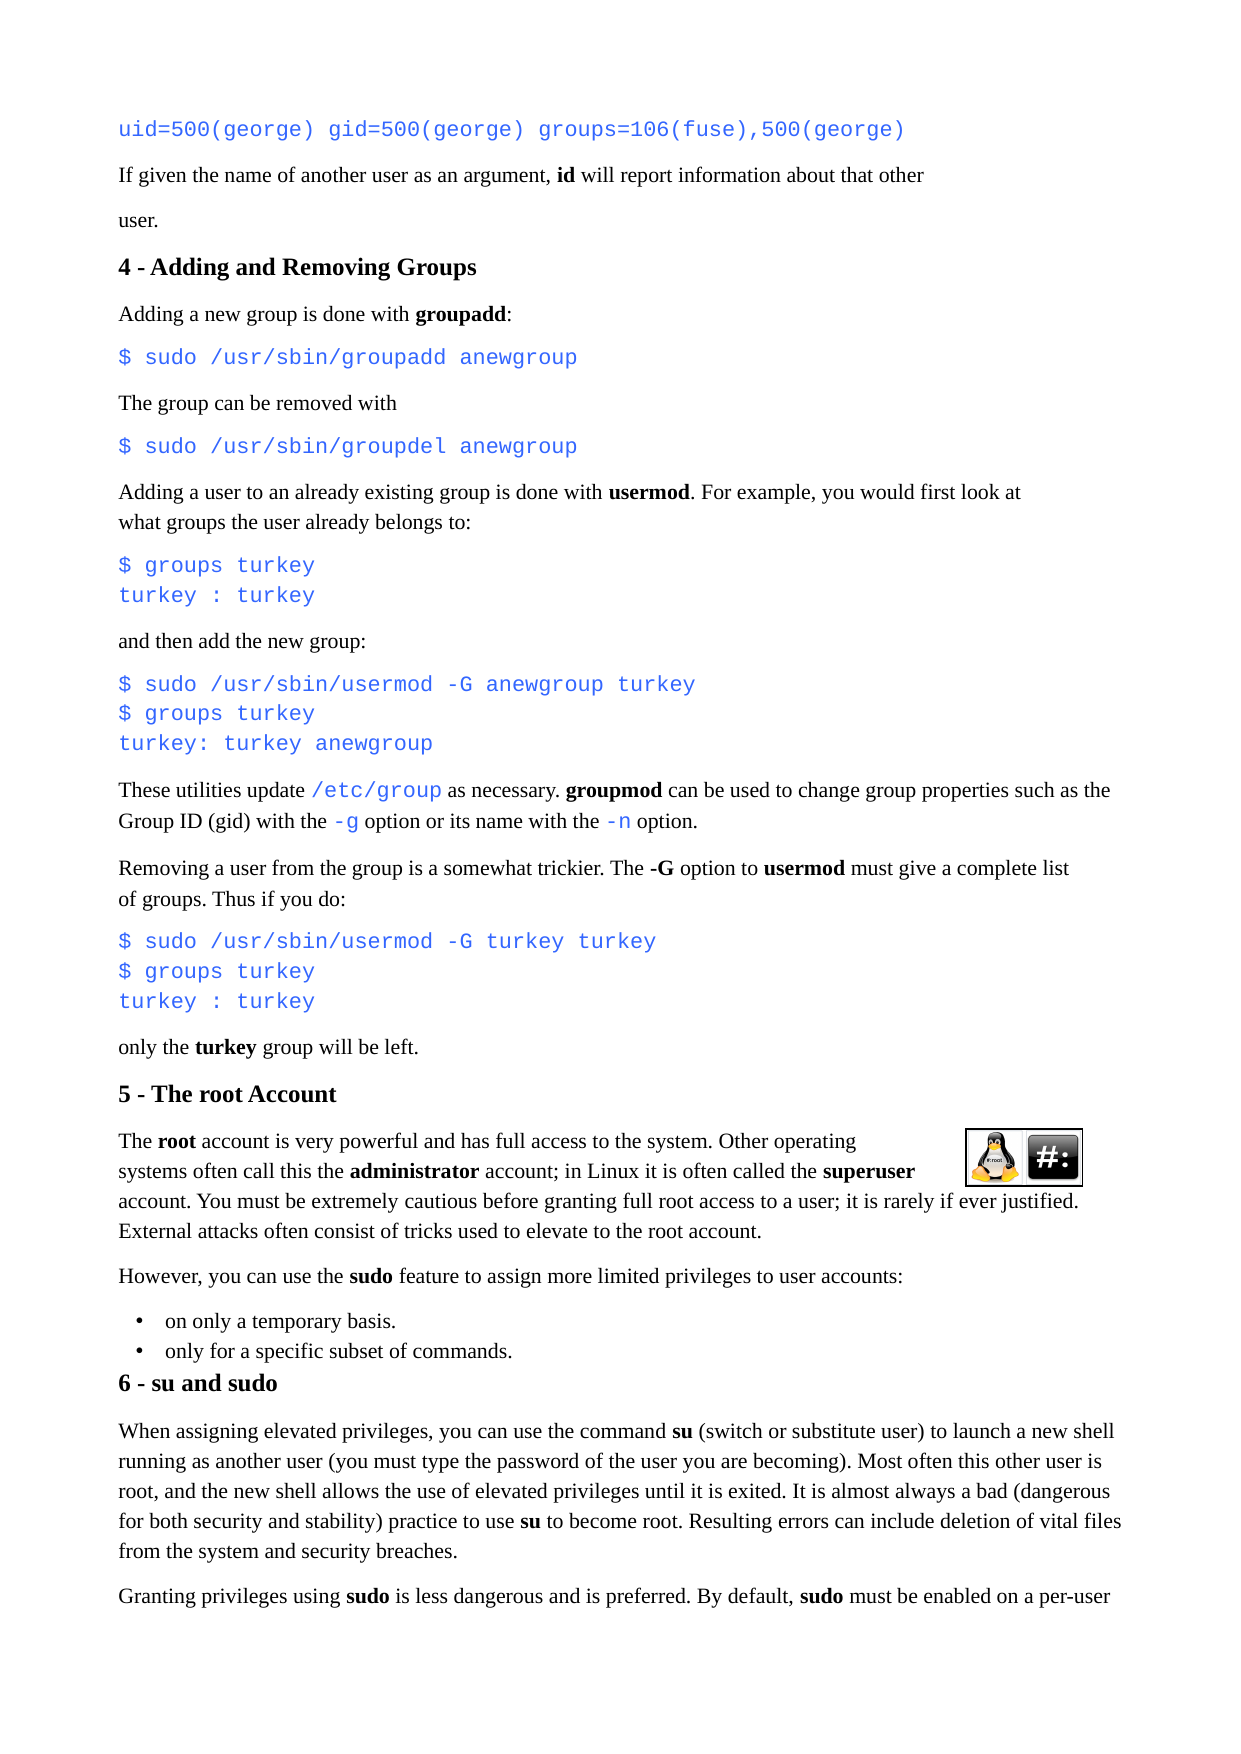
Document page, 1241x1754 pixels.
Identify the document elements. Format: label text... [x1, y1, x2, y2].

text and then add the new group: [118, 628, 1122, 653]
list only for a specific subset of commands. [165, 1338, 1122, 1363]
text $ sudo /usr/sbin/groupadd anewgroup [118, 346, 1122, 371]
text 5 - The root Account [118, 1079, 1122, 1108]
text user. [118, 207, 1122, 232]
text Granting privileges using sudo is less dangerous and is preferred. By default, sudo must be enabled on a per-user [118, 1583, 1122, 1608]
text Removing a user from the group is a somewhat trickier. The -G option to usermod must give a complete list of groups. Thus if you do: [118, 855, 1122, 911]
text When assigning elevated privileges, you can use the command su (switch or substitute user) to launch a new shell running as another user (you must type the password of the user you are becoming). Most often this other user is root, and the new shell allows the use of elevated privileges until it is exited. It is almost always a bad (dangerous for both security and stability) practice to use su to become root. Resulting errors can include deletion of vital files from the system and security breaches. [118, 1418, 1122, 1564]
text The root account is very powerful and has full access to the system. Other operating systems often call this the administrator account; in Linux it is often called the superuser account. You must be extremely cautious before granting full root access to a user; it is rarely if ever justified. External attacks often consist of tricks used to elevate to the root account. [118, 1128, 1122, 1244]
text $ groups turkey turkey : turkey [118, 554, 1122, 609]
text The group can be removed with [118, 390, 1122, 415]
text only the turkey group will be left. [118, 1034, 1122, 1059]
text However, you can use the sudo feature to assign more limited privileges to user accounts: [118, 1263, 1122, 1288]
text 6 - su and sudo [118, 1368, 1122, 1397]
list on only a temporary basis. [165, 1308, 1122, 1333]
text Adding a user to an already existing group is done with usermod. For example, you would first look at what groups the user already belongs to: [118, 479, 1122, 534]
text $ sudo /usr/sbin/usermod -G turkey turkey $ groups turkey turkey : turkey [118, 930, 1122, 1014]
text uid=500(george) gid=500(george) groups=106(fuse),500(george) [118, 118, 1122, 143]
text If given the name of another user as an argument, id will report information about that other [118, 162, 1122, 188]
text Adding a new group is done with groupadd: [118, 301, 1122, 326]
text 4 - Adding and Removing Groups [118, 252, 1122, 281]
text $ sudo /usr/sbin/usermod -G anewgroup turkey $ groups turkey turkey: turkey anewgroup [118, 673, 1122, 757]
picture [967, 1130, 1082, 1185]
text $ sudo /usr/sbin/groupdel anewgroup [118, 435, 1122, 460]
text These utilities update /etc/group as necessary. groupmod can be used to change group properties such as the Group ID (gid) with the -g option or its name with the -n option. [118, 777, 1122, 836]
